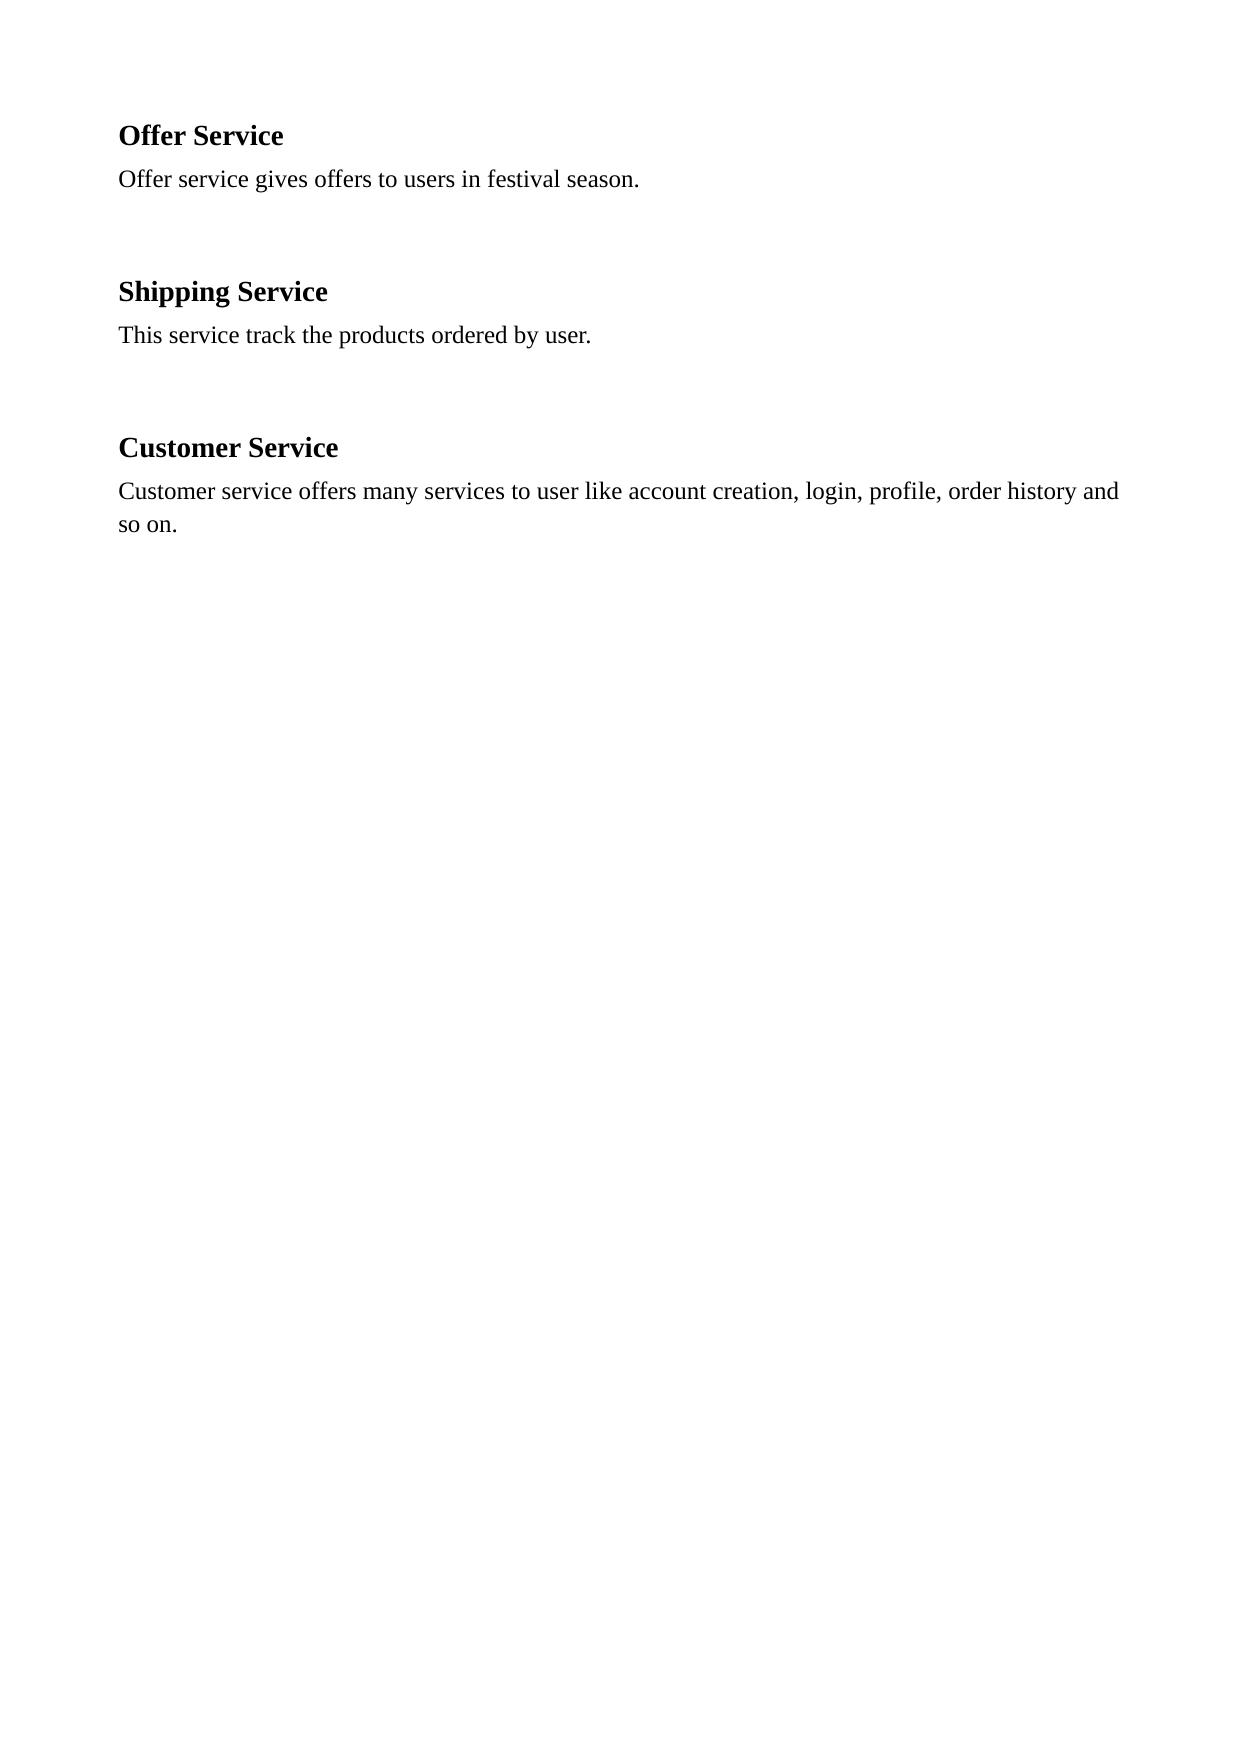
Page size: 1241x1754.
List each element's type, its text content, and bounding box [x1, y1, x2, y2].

text Customer service offers many services to user like account creation, login, profile, order history and so on. [118, 476, 1122, 538]
subtitle Shipping Service [118, 274, 1122, 307]
subtitle Customer Service [118, 430, 1122, 463]
text Offer service gives offers to users in festival season. [118, 164, 1122, 193]
text This service track the products ordered by user. [118, 320, 1122, 349]
subtitle Offer Service [118, 118, 1122, 152]
